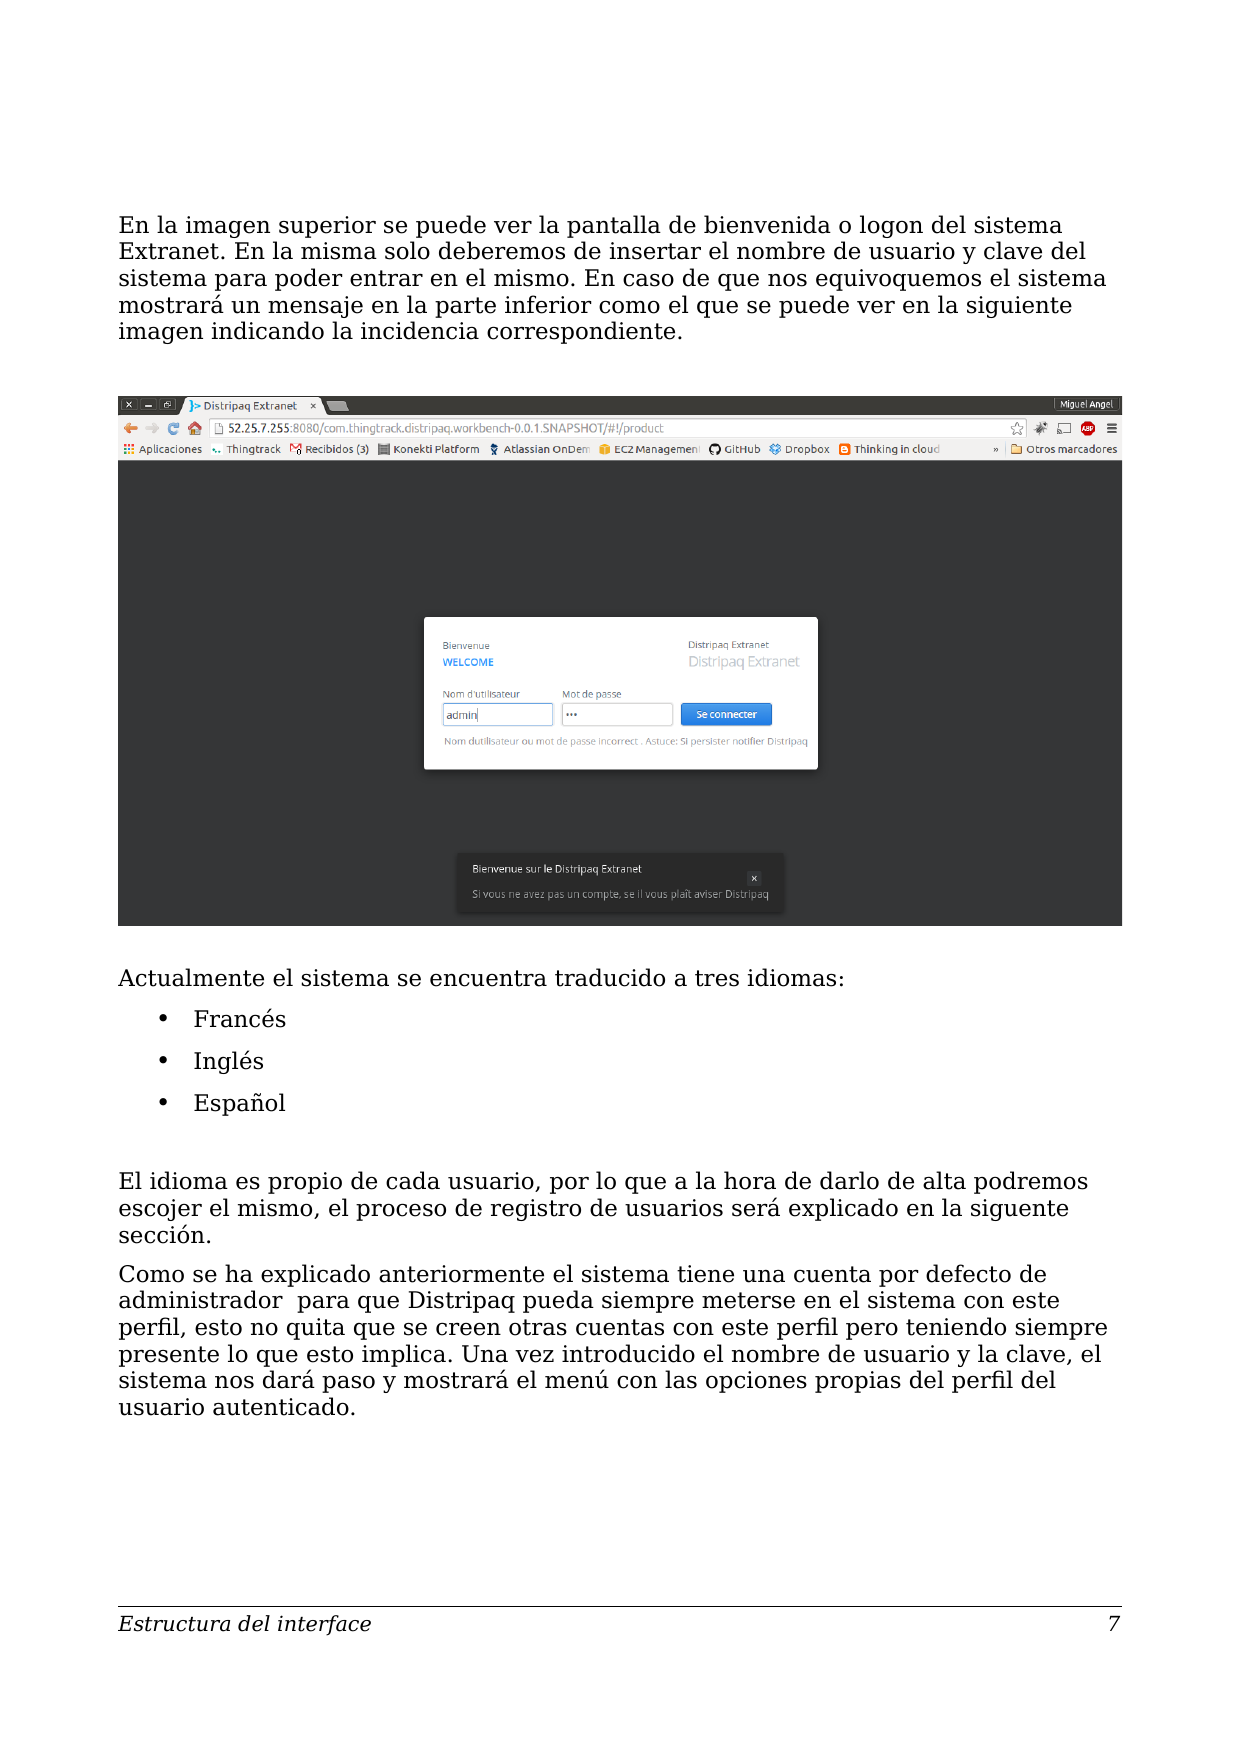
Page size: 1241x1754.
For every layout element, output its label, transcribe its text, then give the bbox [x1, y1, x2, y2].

text Actualmente el sistema se encuentra traducido a tres idiomas: [118, 965, 1122, 992]
list Español [156, 1088, 1122, 1117]
text En la imagen superior se puede ver la pantalla de bienvenida o logon del sistema Extranet. En la misma solo deberemos de insertar el nombre de usuario y clave del sistema para poder entrar en el mismo. En caso de que nos equivoquemos el sistema mostrará un mensaje en la parte inferior como el que se puede ver en la siguiente imagen indicando la incidencia correspondiente. [118, 212, 1122, 345]
picture [118, 396, 1123, 926]
text El idioma es propio de cada usuario, por lo que a la hora de darlo de alta podremos escojer el mismo, el proceso de registro de usuarios será explicado en la siguente sección. [118, 1168, 1122, 1248]
text Como se ha explicado anteriormente el sistema tiene una cuenta por defecto de administrador para que Distripaq pueda siempre meterse en el sistema con este perfil, esto no quita que se creen otras cuentas con este perfil pero teniendo siempre presente lo que esto implica. Una vez introducido el nombre de usuario y la clave, el sistema nos dará paso y mostrará el menú con las opciones propias del perfil del usuario autenticado. [118, 1261, 1122, 1421]
list Francés [156, 1004, 1122, 1033]
list Inglés [156, 1046, 1122, 1075]
